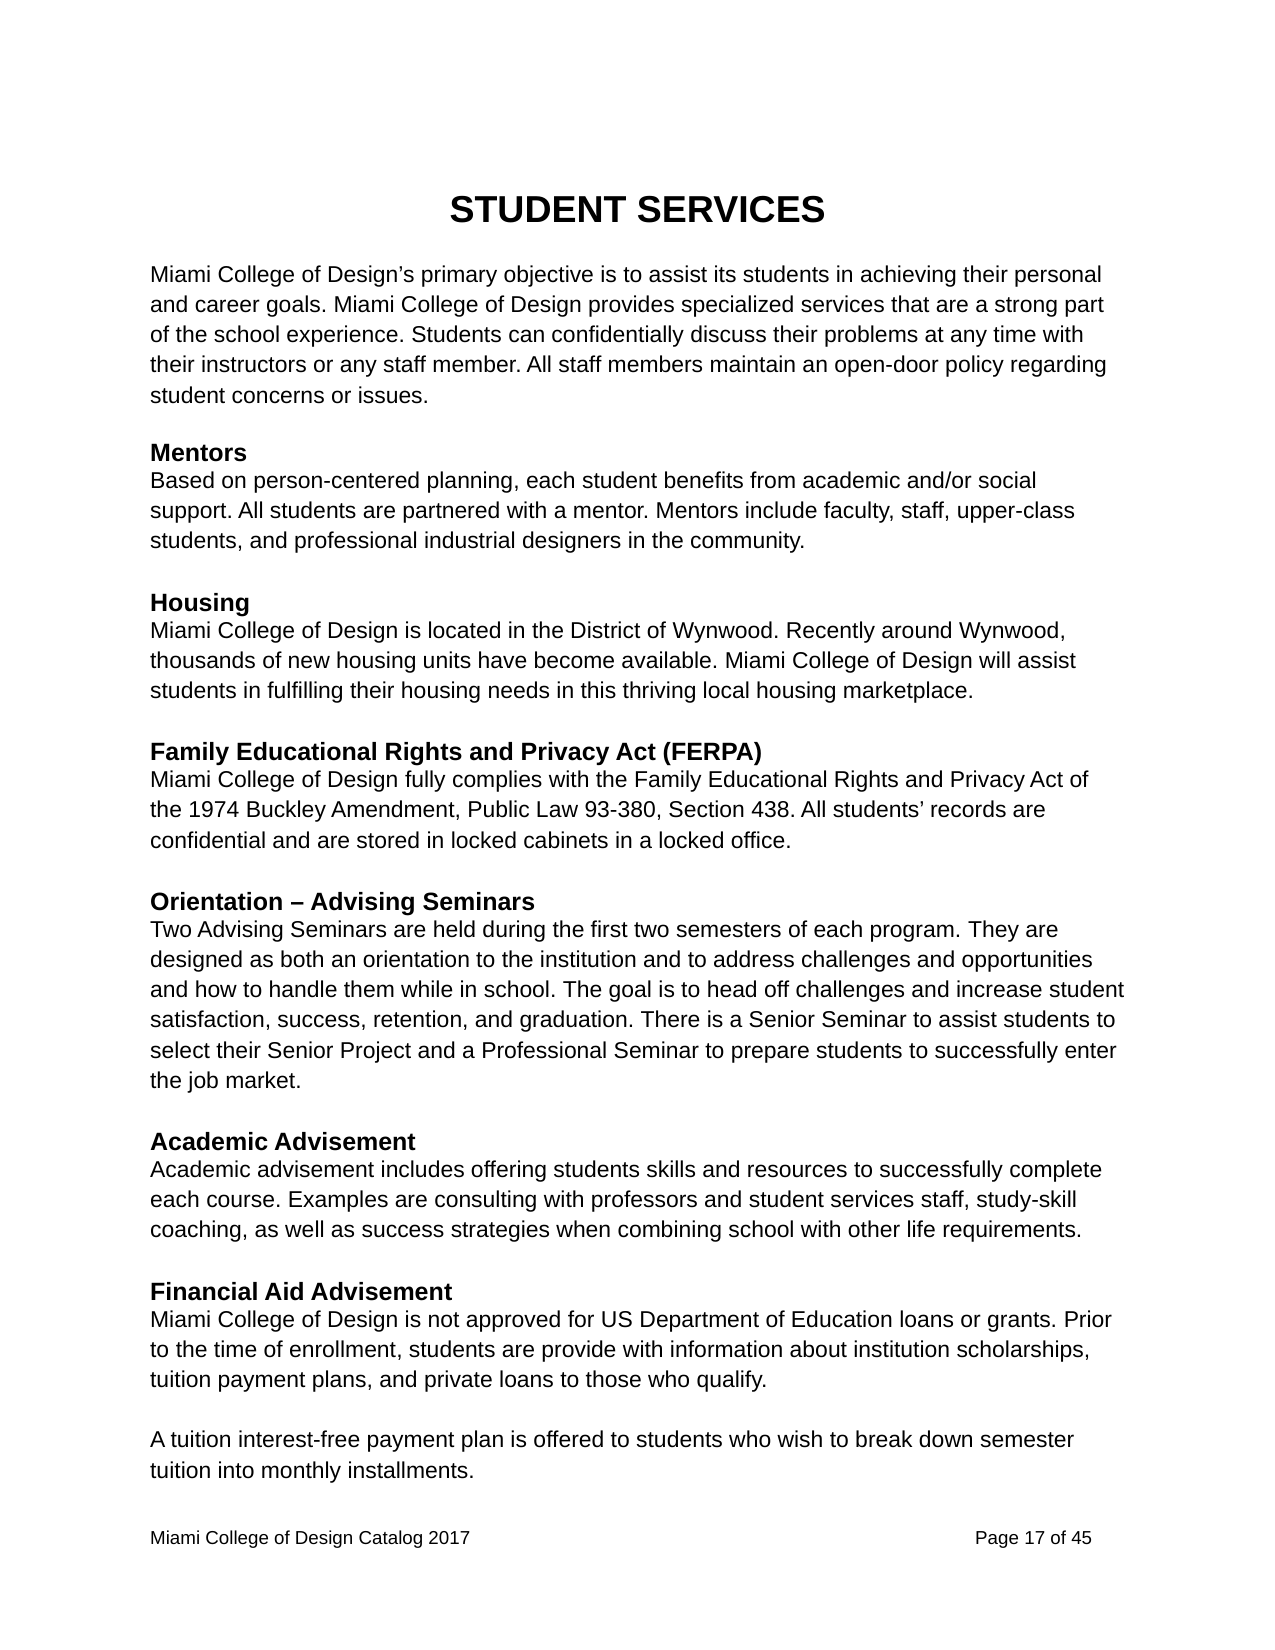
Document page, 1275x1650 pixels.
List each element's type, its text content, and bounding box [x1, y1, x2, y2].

subtitle Mentors [150, 438, 1125, 467]
subtitle STUDENT SERVICES [150, 187, 1125, 231]
subtitle Housing [150, 588, 1125, 617]
subtitle Family Educational Rights and Privacy Act (FERPA) [150, 737, 1125, 766]
text Two Advising Seminars are held during the first two semesters of each program. They are designed as both an orientation to the institution and to address challenges and opportunities and how to handle them while in school. The goal is to head off challenges and increase student satisfaction, success, retention, and graduation. There is a Senior Seminar to assist students to select their Senior Project and a Professional Seminar to prepare students to successfully enter the job market. [150, 916, 1125, 1093]
subtitle Financial Aid Advisement [150, 1277, 1125, 1306]
text Based on person-centered planning, each student benefits from academic and/or social support. All students are partnered with a mentor. Mentors include faculty, staff, upper-class students, and professional industrial designers in the community. [150, 467, 1125, 554]
subtitle Orientation – Advising Seminars [150, 887, 1125, 916]
text Miami College of Design is located in the District of Wynwood. Recently around Wynwood, thousands of new housing units have become available. Miami College of Design will assist students in fulfilling their housing needs in this thriving local housing marketplace. [150, 617, 1125, 703]
subtitle Academic Advisement [150, 1127, 1125, 1156]
text Academic advisement includes offering students skills and resources to successfully complete each course. Examples are consulting with professors and student services staff, study-skill coaching, as well as success strategies when combining school with other life requirements. [150, 1156, 1125, 1243]
text Miami College of Design’s primary objective is to assist its students in achieving their personal and career goals. Miami College of Design provides specialized services that are a strong part of the school experience. Students can confidentially discuss their problems at any time with their instructors or any staff member. All staff members maintain an open-door policy regarding student concerns or issues. [150, 261, 1125, 408]
text A tuition interest-free payment plan is offered to students who wish to break down semester tuition into monthly installments. [150, 1426, 1125, 1483]
text Miami College of Design fully complies with the Family Educational Rights and Privacy Act of the 1974 Buckley Amendment, Public Law 93-380, Section 438. All students’ records are confidential and are stored in locked cabinets in a locked office. [150, 766, 1125, 853]
text Miami College of Design is not approved for US Department of Education loans or grants. Prior to the time of enrollment, students are provide with information about institution scholarships, tuition payment plans, and private loans to those who qualify. [150, 1306, 1125, 1392]
